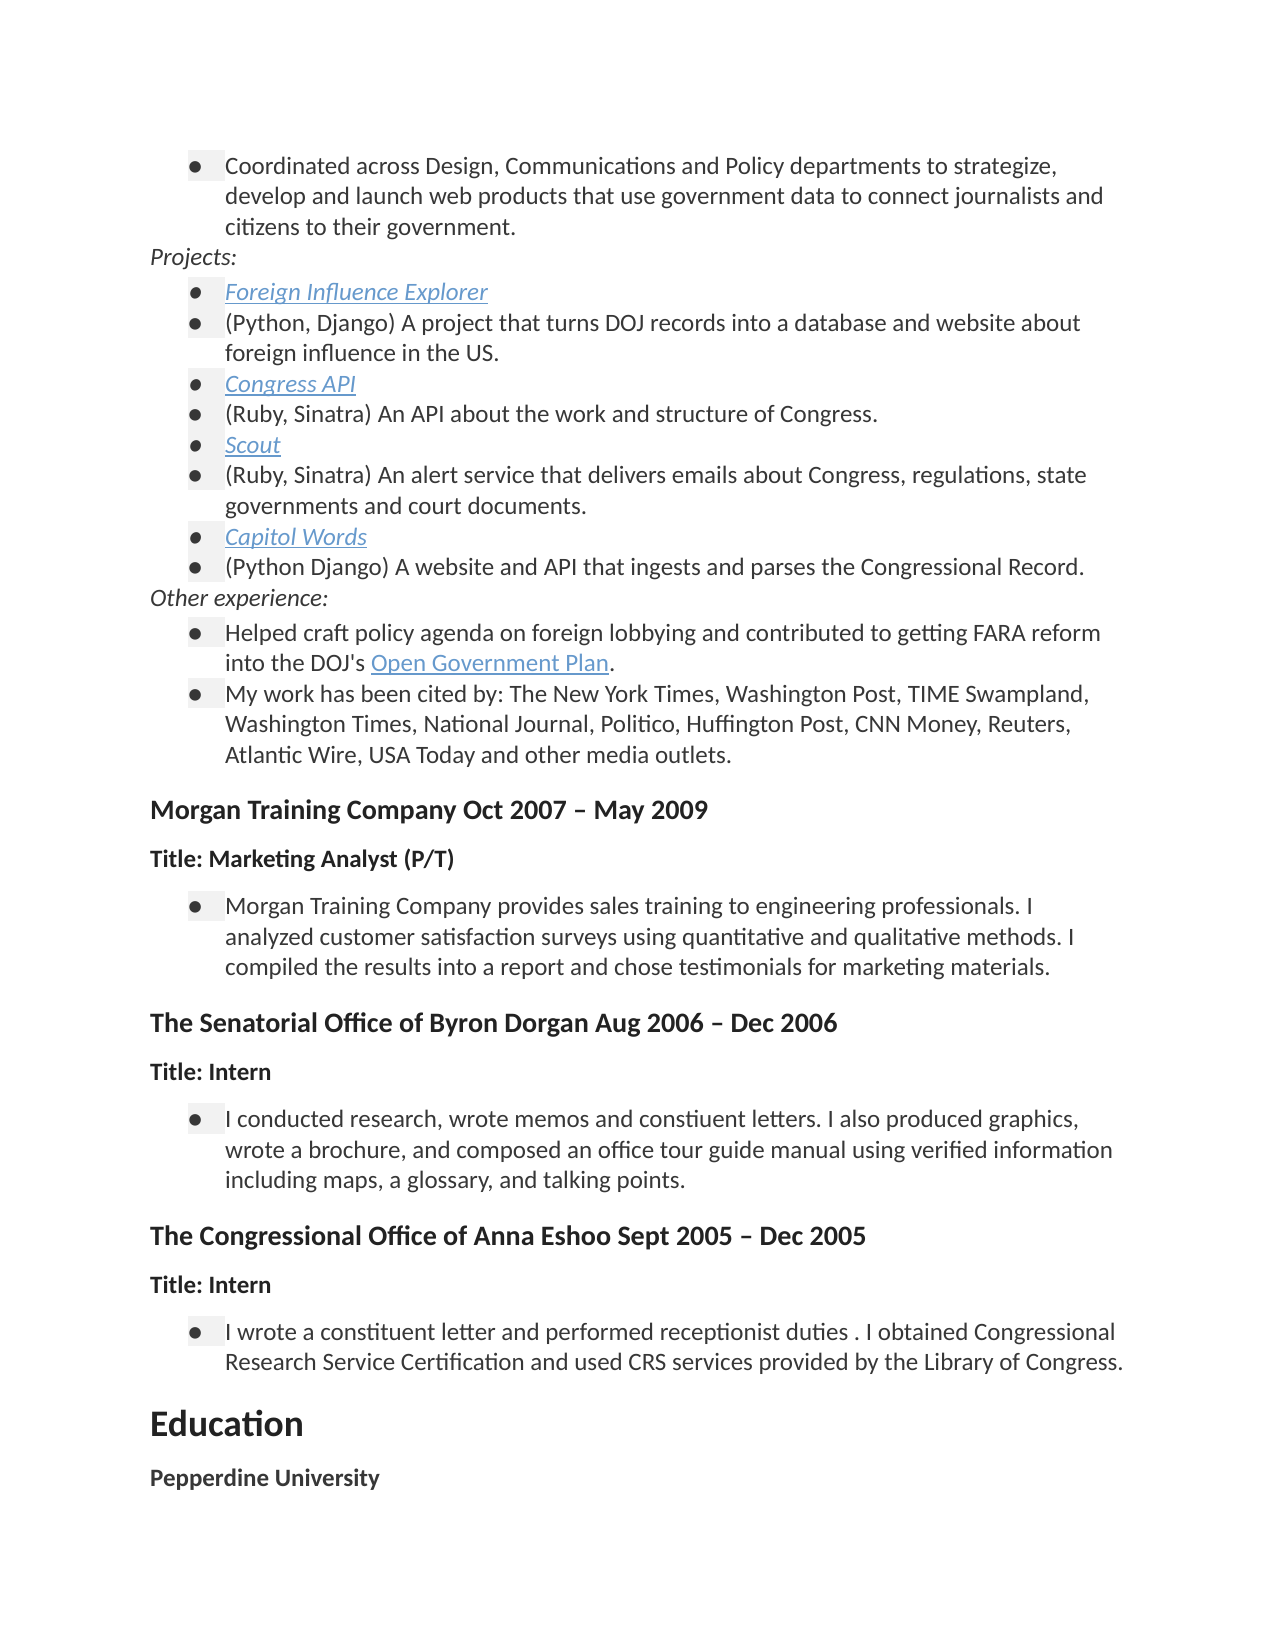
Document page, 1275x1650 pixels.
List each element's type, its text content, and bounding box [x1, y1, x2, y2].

list Scout [225, 429, 1125, 460]
subtitle Title: Intern [150, 1056, 1125, 1087]
list Coordinated across Design, Communications and Policy departments to strategize, develop and launch web products that use government data to connect journalists and citizens to their government. [187, 150, 1125, 242]
list Capitol Words [225, 521, 1125, 551]
list (Ruby, Sinatra) An API about the work and structure of Congress. [225, 399, 1125, 429]
list My work has been cited by: The New York Times, Washington Post, TIME Swampland, Washington Times, National Journal, Politico, Huffington Post, CNN Money, Reuters, Atlantic Wire, USA Today and other media outlets. [187, 678, 1125, 769]
list Congress API [225, 368, 1125, 399]
text Other experience: [150, 582, 1125, 612]
text Pepperdine University [150, 1462, 1125, 1493]
text Projects: [150, 242, 1125, 272]
list Morgan Training Company provides sales training to engineering professionals. I analyzed customer satisfaction surveys using quantitative and qualitative methods. I compiled the results into a report and chose testimonials for marketing materials. [187, 891, 1125, 982]
list Helped craft policy agenda on foreign lobbying and contributed to getting FARA reform into the DOJ's Open Government Plan. [187, 617, 1125, 678]
subtitle Education [150, 1400, 1125, 1446]
list Foreign Influence Explorer [225, 277, 1125, 307]
list (Ruby, Sinatra) An alert service that delivers emails about Congress, regulations, state governments and court documents. [187, 460, 1125, 521]
list (Python Django) A website and API that ingests and parses the Congressional Record. [225, 551, 1125, 582]
subtitle Title: Intern [150, 1269, 1125, 1299]
subtitle The Congressional Office of Anna Eshoo Sept 2005 – Dec 2005 [150, 1218, 1125, 1252]
list (Python, Django) A project that turns DOJ records into a database and website about foreign influence in the US. [187, 307, 1125, 368]
list I conducted research, wrote memos and constiuent letters. I also produced graphics, wrote a brochure, and composed an office tour guide manual using verified information including maps, a glossary, and talking points. [187, 1103, 1125, 1195]
subtitle Morgan Training Company Oct 2007 – May 2009 [150, 792, 1125, 827]
list I wrote a constituent letter and performed receptionist duties . I obtained Congressional Research Service Certification and used CRS services provided by the Library of Congress. [187, 1316, 1125, 1377]
subtitle The Senatorial Office of Byron Dorgan Aug 2006 – Dec 2006 [150, 1005, 1125, 1039]
subtitle Title: Marketing Analyst (P/T) [150, 843, 1125, 874]
